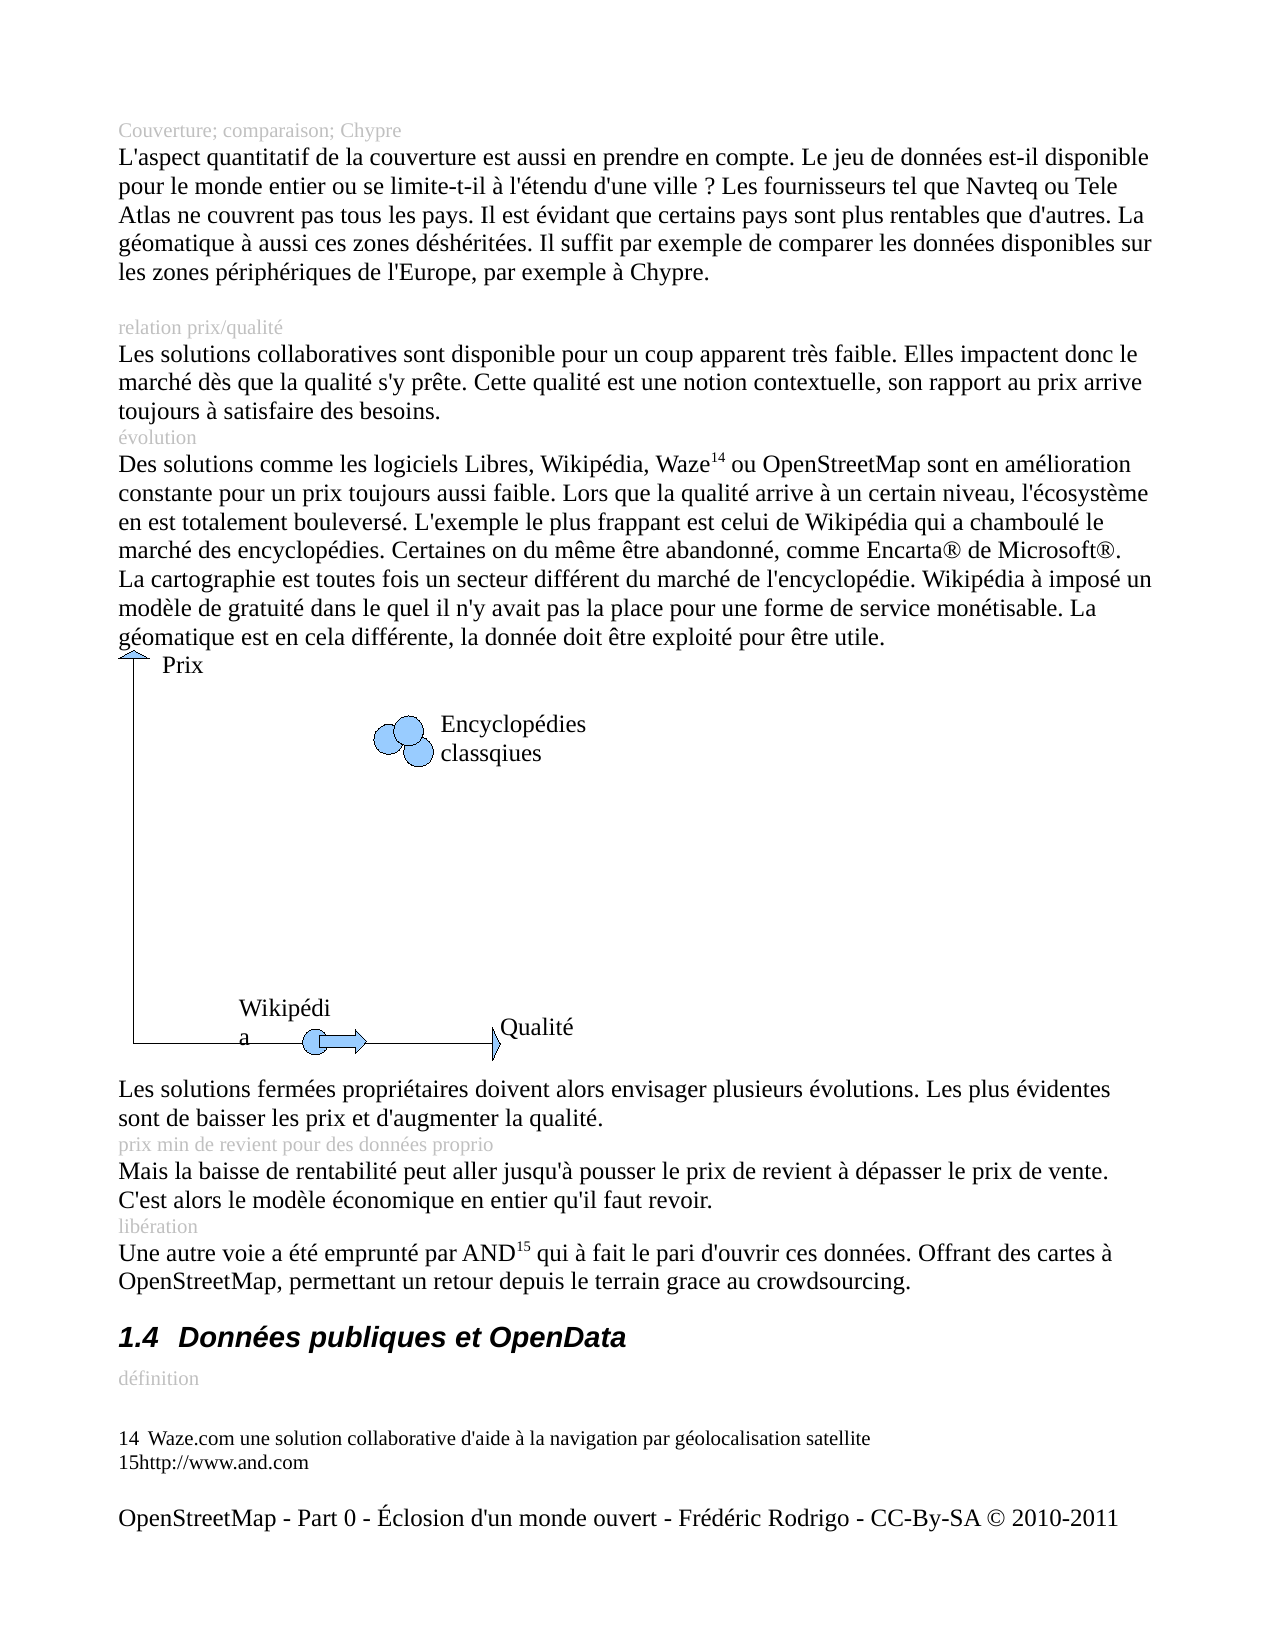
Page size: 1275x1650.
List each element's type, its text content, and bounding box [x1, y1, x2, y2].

text Une autre voie a été emprunté par AND qui à fait le pari d'ouvrir ces données. Offrant des cartes à OpenStreetMap, permettant un retour depuis le terrain grace au crowdsourcing. [118, 1238, 1157, 1295]
text Les solutions collaboratives sont disponible pour un coup apparent très faible. Elles impactent donc le marché dès que la qualité s'y prête. Cette qualité est une notion contextuelle, son rapport au prix arrive toujours à satisfaire des besoins. [118, 339, 1157, 425]
text libération [118, 1214, 1157, 1238]
text Mais la baisse de rentabilité peut aller jusqu'à pousser le prix de revient à dépasser le prix de vente. C'est alors le modèle économique en entier qu'il faut revoir. [118, 1156, 1157, 1214]
subtitle Données publiques et OpenData [118, 1320, 1157, 1354]
text Les solutions fermées propriétaires doivent alors envisager plusieurs évolutions. Les plus évidentes sont de baisser les prix et d'augmenter la qualité. [118, 1074, 1157, 1132]
text définition [118, 1366, 1157, 1390]
text Waze.com une solution collaborative d'aide à la navigation par géolocalisation satellite [118, 1426, 1157, 1449]
text Des solutions comme les logiciels Libres, Wikipédia, Waze ou OpenStreetMap sont en amélioration constante pour un prix toujours aussi faible. Lors que la qualité arrive à un certain niveau, l'écosystème en est totalement bouleversé. L'exemple le plus frappant est celui de Wikipédia qui a chamboulé le marché des encyclopédies. Certaines on du même être abandonné, comme Encarta® de Microsoft®. [118, 449, 1157, 564]
text La cartographie est toutes fois un secteur différent du marché de l'encyclopédie. Wikipédia à imposé un modèle de gratuité dans le quel il n'y avait pas la place pour une forme de service monétisable. La géomatique est en cela différente, la donnée doit être exploité pour être utile. [118, 564, 1157, 650]
text http://www.and.com [118, 1449, 1157, 1474]
text prix min de revient pour des données proprio [118, 1132, 1157, 1156]
text L'aspect quantitatif de la couverture est aussi en prendre en compte. Le jeu de données est-il disponible pour le monde entier ou se limite-t-il à l'étendu d'une ville ? Les fournisseurs tel que Navteq ou Tele Atlas ne couvrent pas tous les pays. Il est évidant que certains pays sont plus rentables que d'autres. La géomatique à aussi ces zones déshéritées. Il suffit par exemple de comparer les données disponibles sur les zones périphériques de l'Europe, par exemple à Chypre. [118, 142, 1157, 286]
text relation prix/qualité [118, 315, 1157, 339]
text évolution [118, 425, 1157, 449]
text Couverture; comparaison; Chypre [118, 118, 1157, 142]
